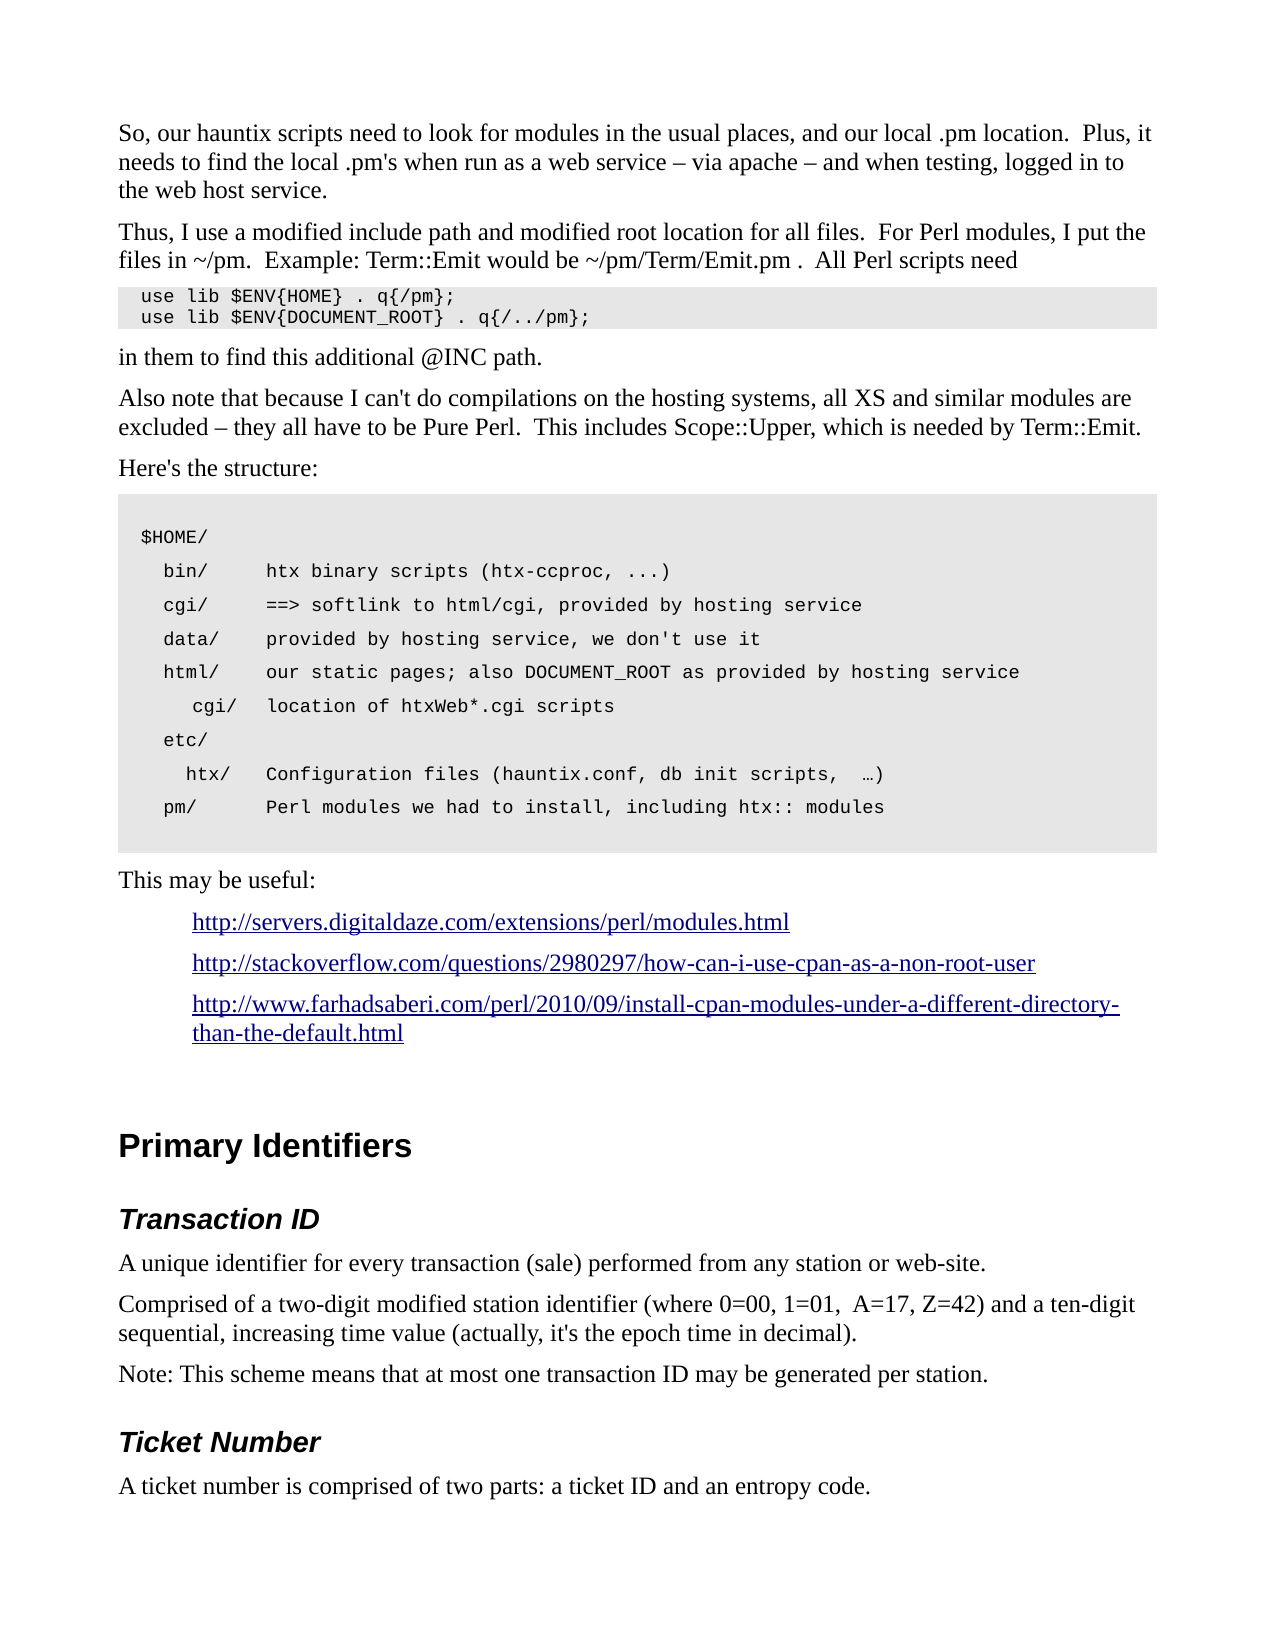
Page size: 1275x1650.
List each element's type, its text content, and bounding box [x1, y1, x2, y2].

text Also note that because I can't do compilations on the hosting systems, all XS and similar modules are excluded – they all have to be Pure Perl. This includes Scope::Upper, which is needed by Term::Emit. [118, 383, 1157, 441]
text use lib $ENV{HOME} . q{/pm}; use lib $ENV{DOCUMENT_ROOT} . q{/../pm}; [118, 287, 1157, 329]
text htx/ Configuration files (hauntix.conf, db init scripts, …) [118, 764, 1157, 786]
text So, our hauntix scripts need to look for modules in the usual places, and our local .pm location. Plus, it needs to find the local .pm's when run as a web service – via apache – and when testing, logged in to the web host service. [118, 118, 1157, 204]
text http://www.farhadsaberi.com/perl/2010/09/install-cpan-modules-under-a-different-directory-than-the-default.html [192, 989, 1157, 1047]
text Note: This scheme means that at most one transaction ID may be generated per station. [118, 1359, 1157, 1388]
text A ticket number is comprised of two parts: a ticket ID and an entropy code. [118, 1471, 1157, 1500]
text pm/ Perl modules we had to install, including htx:: modules [118, 798, 1157, 819]
text Here's the structure: [118, 453, 1157, 482]
text in them to find this additional @INC path. [118, 342, 1157, 371]
text bin/ htx binary scripts (htx-ccproc, ...) [118, 562, 1157, 583]
text Comprised of a two-digit modified station identifier (where 0=00, 1=01, A=17, Z=42) and a ten-digit sequential, increasing time value (actually, it's the epoch time in decimal). [118, 1289, 1157, 1347]
text http://stackoverflow.com/questions/2980297/how-can-i-use-cpan-as-a-non-root-user [192, 948, 1157, 977]
text cgi/ location of htxWeb*.cgi scripts [118, 697, 1157, 718]
text data/ provided by hosting service, we don't use it [118, 629, 1157, 651]
subtitle Primary Identifiers [118, 1126, 1157, 1164]
text http://servers.digitaldaze.com/extensions/perl/modules.html [192, 907, 1157, 936]
text html/ our static pages; also DOCUMENT_ROOT as provided by hosting service [118, 663, 1157, 684]
subtitle Transaction ID [118, 1202, 1157, 1235]
text cgi/ ==> softlink to html/cgi, provided by hosting service [118, 596, 1157, 617]
text Thus, I use a modified include path and modified root location for all files. For Perl modules, I put the files in ~/pm. Example: Term::Emit would be ~/pm/Term/Emit.pm . All Perl scripts need [118, 217, 1157, 274]
text This may be useful: [118, 866, 1157, 894]
text $HOME/ [118, 528, 1157, 549]
text etc/ [118, 731, 1157, 752]
text A unique identifier for every transaction (sale) performed from any station or web-site. [118, 1248, 1157, 1277]
subtitle Ticket Number [118, 1425, 1157, 1459]
